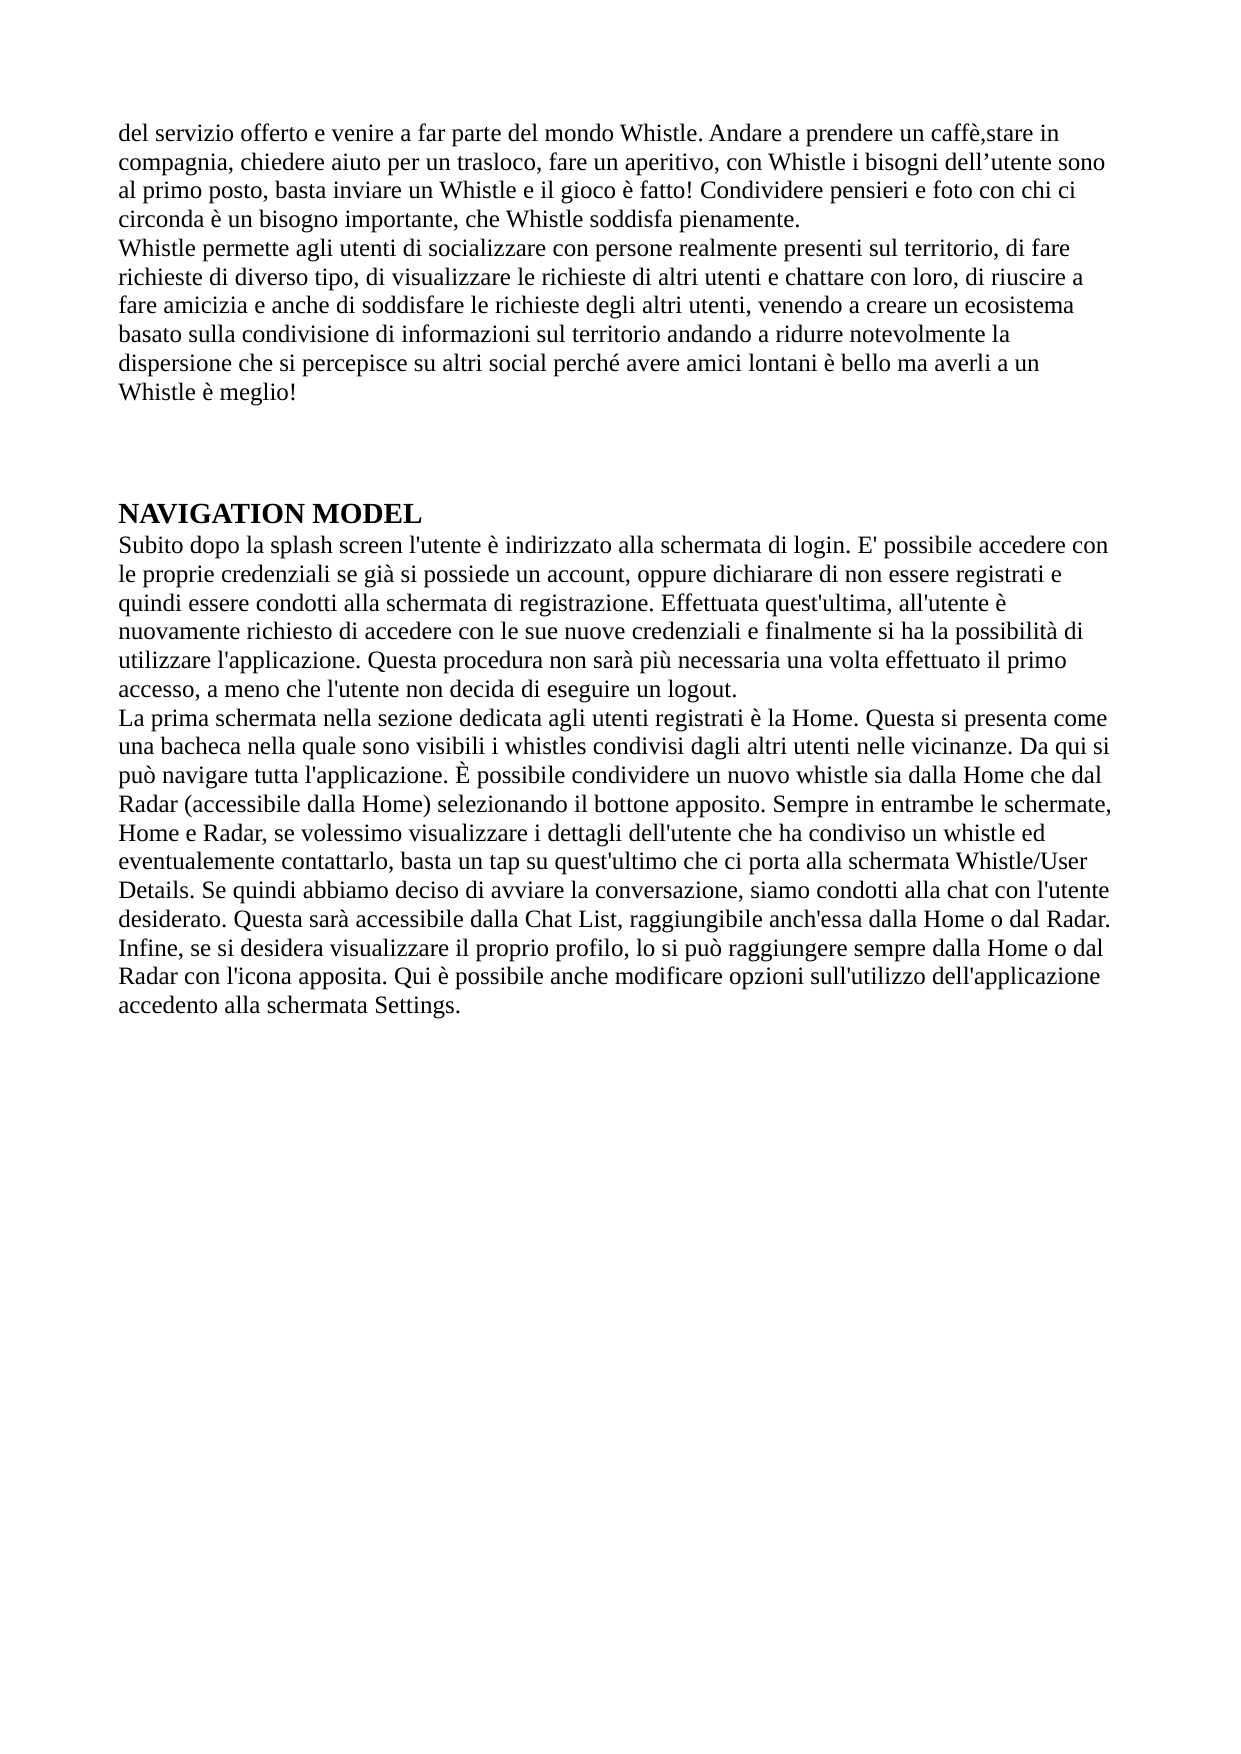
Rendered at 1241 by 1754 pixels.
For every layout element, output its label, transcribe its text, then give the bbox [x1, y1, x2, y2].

text Subito dopo la splash screen l'utente è indirizzato alla schermata di login. E' possibile accedere con le proprie credenziali se già si possiede un account, oppure dichiarare di non essere registrati e quindi essere condotti alla schermata di registrazione. Effettuata quest'ultima, all'utente è nuovamente richiesto di accedere con le sue nuove credenziali e finalmente si ha la possibilità di utilizzare l'applicazione. Questa procedura non sarà più necessaria una volta effettuato il primo accesso, a meno che l'utente non decida di eseguire un logout. [118, 530, 1122, 703]
text Infine, se si desidera visualizzare il proprio profilo, lo si può raggiungere sempre dalla Home o dal Radar con l'icona apposita. Qui è possibile anche modificare opzioni sull'utilizzo dell'applicazione accedento alla schermata Settings. [118, 933, 1122, 1019]
text La prima schermata nella sezione dedicata agli utenti registrati è la Home. Questa si presenta come una bacheca nella quale sono visibili i whistles condivisi dagli altri utenti nelle vicinanze. Da qui si può navigare tutta l'applicazione. È possibile condividere un nuovo whistle sia dalla Home che dal Radar (accessibile dalla Home) selezionando il bottone apposito. Sempre in entrambe le schermate, Home e Radar, se volessimo visualizzare i dettagli dell'utente che ha condiviso un whistle ed eventualemente contattarlo, basta un tap su quest'ultimo che ci porta alla schermata Whistle/User Details. Se quindi abbiamo deciso di avviare la conversazione, siamo condotti alla chat con l'utente desiderato. Questa sarà accessibile dalla Chat List, raggiungibile anch'essa dalla Home o dal Radar. [118, 703, 1122, 933]
text del servizio offerto e venire a far parte del mondo Whistle. Andare a prendere un caffè,stare in compagnia, chiedere aiuto per un trasloco, fare un aperitivo, con Whistle i bisogni dell’utente sono al primo posto, basta inviare un Whistle e il gioco è fatto! Condividere pensieri e foto con chi ci circonda è un bisogno importante, che Whistle soddisfa pienamente. [118, 118, 1122, 233]
text NAVIGATION MODEL [118, 497, 1122, 530]
text Whistle permette agli utenti di socializzare con persone realmente presenti sul territorio, di fare richieste di diverso tipo, di visualizzare le richieste di altri utenti e chattare con loro, di riuscire a fare amicizia e anche di soddisfare le richieste degli altri utenti, venendo a creare un ecosistema basato sulla condivisione di informazioni sul territorio andando a ridurre notevolmente la dispersione che si percepisce su altri social perché avere amici lontani è bello ma averli a un Whistle è meglio! [118, 233, 1122, 406]
